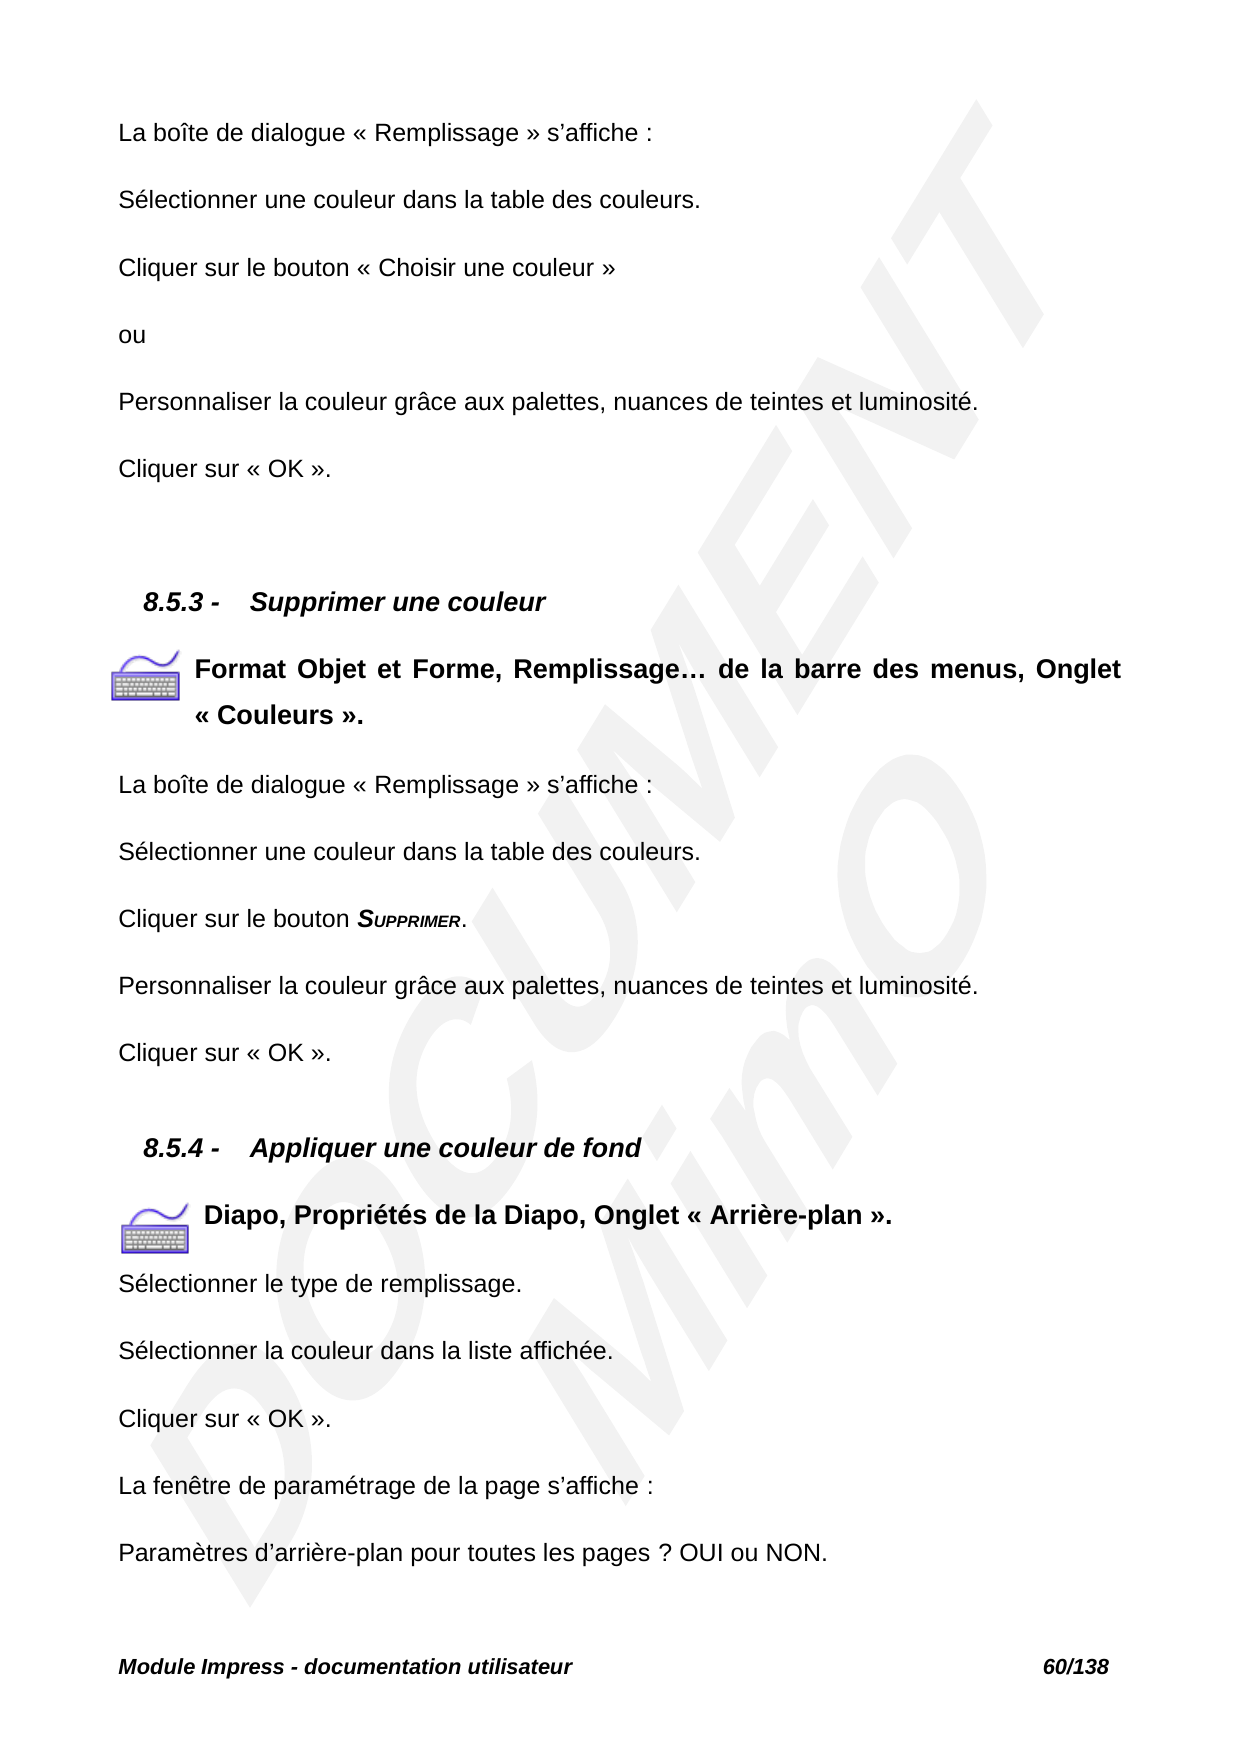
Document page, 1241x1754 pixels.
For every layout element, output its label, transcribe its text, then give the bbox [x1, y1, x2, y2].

text Format Objet et Forme, Remplissage… de la barre des menus, Onglet « Couleurs ». [118, 653, 1122, 730]
subtitle Supprimer une couleur [143, 586, 1122, 617]
picture [107, 640, 183, 715]
text La boîte de dialogue « Remplissage » s’affiche : [118, 118, 1122, 147]
text Sélectionner une couleur dans la table des couleurs. [118, 837, 1122, 866]
text Cliquer sur le bouton « Choisir une couleur » [118, 252, 1122, 281]
subtitle Appliquer une couleur de fond [143, 1132, 1122, 1163]
text Cliquer sur le bouton Supprimer. [118, 904, 1122, 933]
text Sélectionner une couleur dans la table des couleurs. [118, 185, 1122, 214]
text Personnaliser la couleur grâce aux palettes, nuances de teintes et luminosité. [118, 387, 1122, 416]
text La fenêtre de paramétrage de la page s’affiche : [118, 1471, 1122, 1500]
text Personnaliser la couleur grâce aux palettes, nuances de teintes et luminosité. [118, 971, 1122, 1000]
text Diapo, Propriétés de la Diapo, Onglet « Arrière-plan ». [192, 1199, 1122, 1230]
text Paramètres d’arrière-plan pour toutes les pages ? OUI ou NON. [118, 1538, 1122, 1567]
text Cliquer sur « OK ». [118, 1038, 1122, 1067]
text ou [118, 319, 1122, 349]
picture [117, 1192, 192, 1268]
text Cliquer sur « OK ». [118, 1403, 1122, 1432]
text Cliquer sur « OK ». [118, 454, 1122, 483]
text La boîte de dialogue « Remplissage » s’affiche : [118, 769, 1122, 798]
text Sélectionner le type de remplissage. [118, 1269, 1122, 1298]
text Sélectionner la couleur dans la liste affichée. [118, 1336, 1122, 1365]
